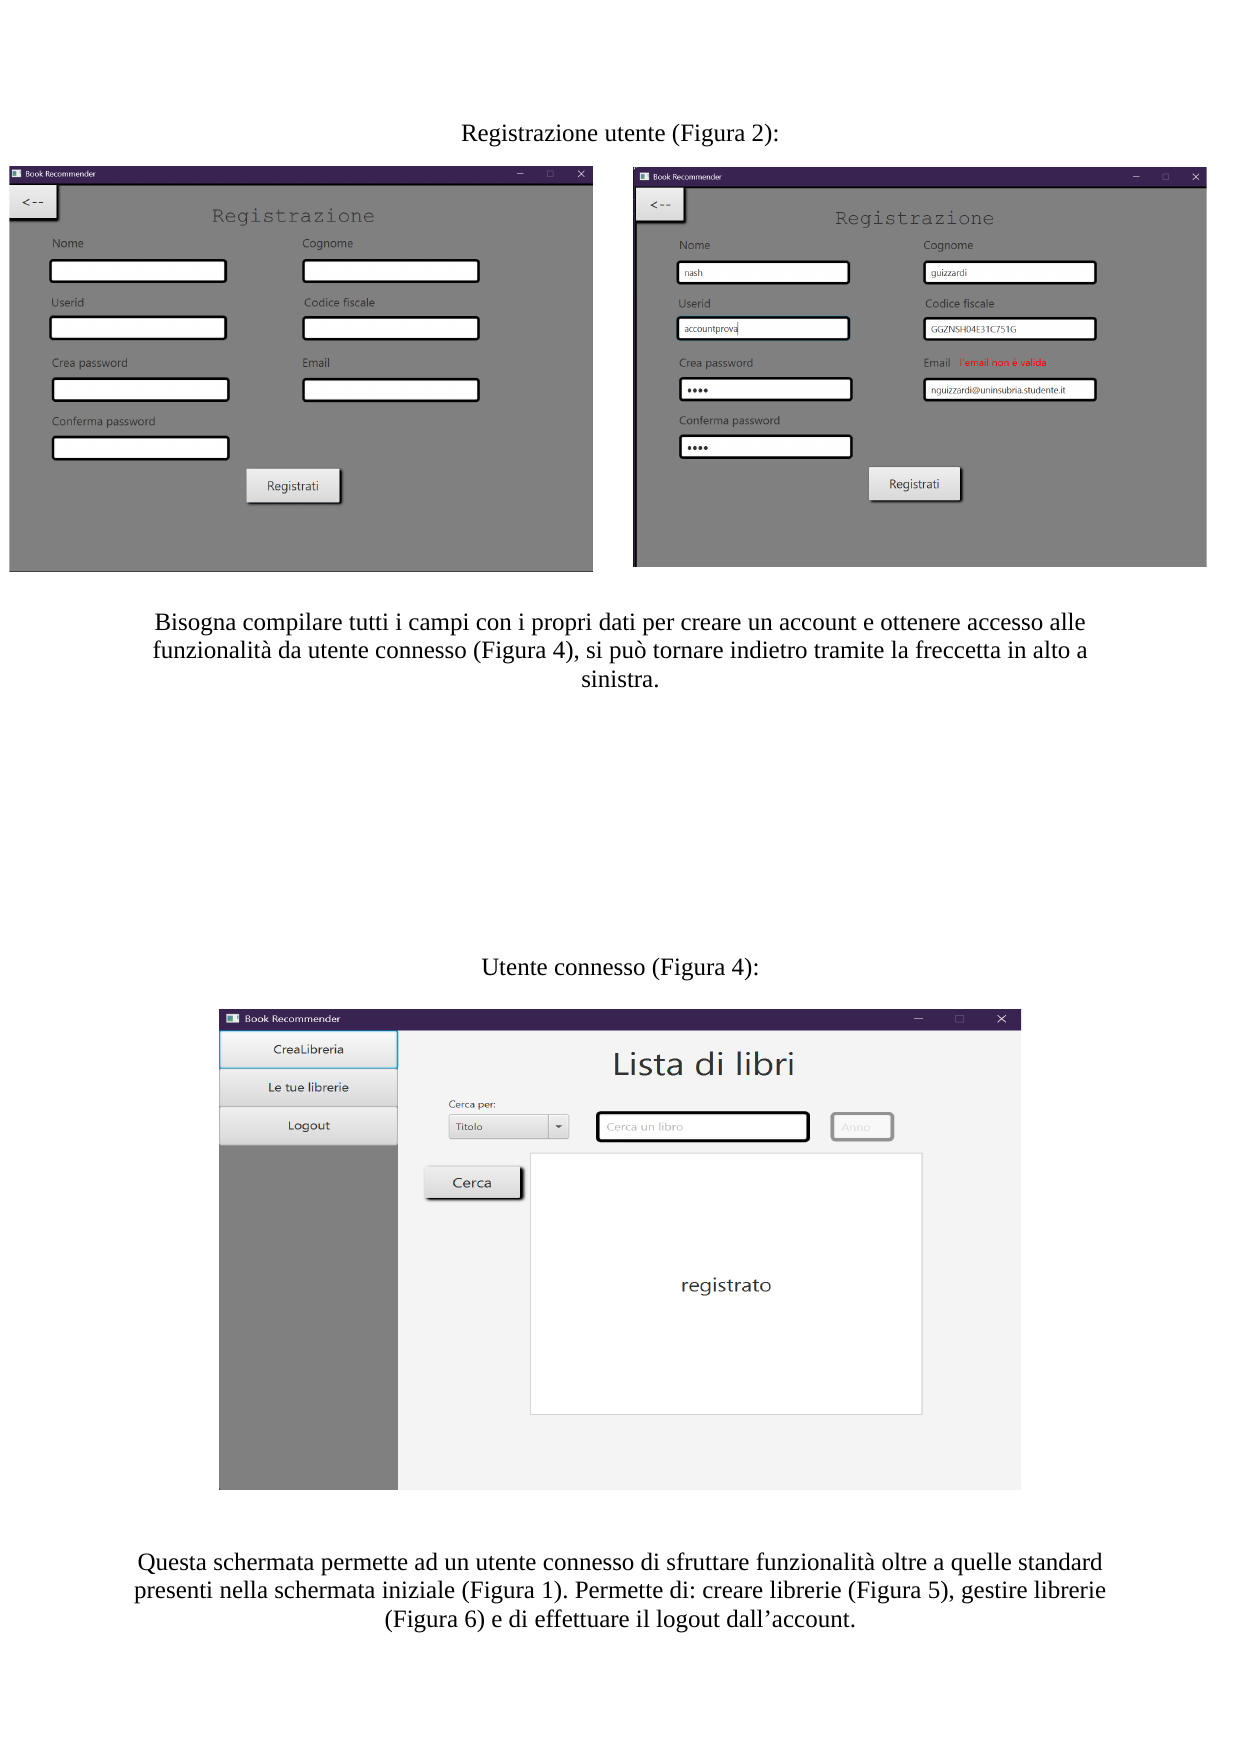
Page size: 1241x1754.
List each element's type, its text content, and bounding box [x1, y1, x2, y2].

picture [633, 167, 1207, 567]
text Questa schermata permette ad un utente connesso di sfruttare funzionalità oltre a quelle standard presenti nella schermata iniziale (Figura 1). Permette di: creare librerie (Figura 5), gestire librerie (Figura 6) e di effettuare il logout dall’account. [118, 1547, 1122, 1633]
text Bisogna compilare tutti i campi con i propri dati per creare un account e ottenere accesso alle funzionalità da utente connesso (Figura 4), si può tornare indietro tramite la freccetta in alto a sinistra. [118, 607, 1122, 693]
text Registrazione utente (Figura 2): [118, 118, 1122, 147]
text Utente connesso (Figura 4): [118, 952, 1122, 981]
picture [219, 1009, 1022, 1490]
picture [9, 166, 593, 572]
